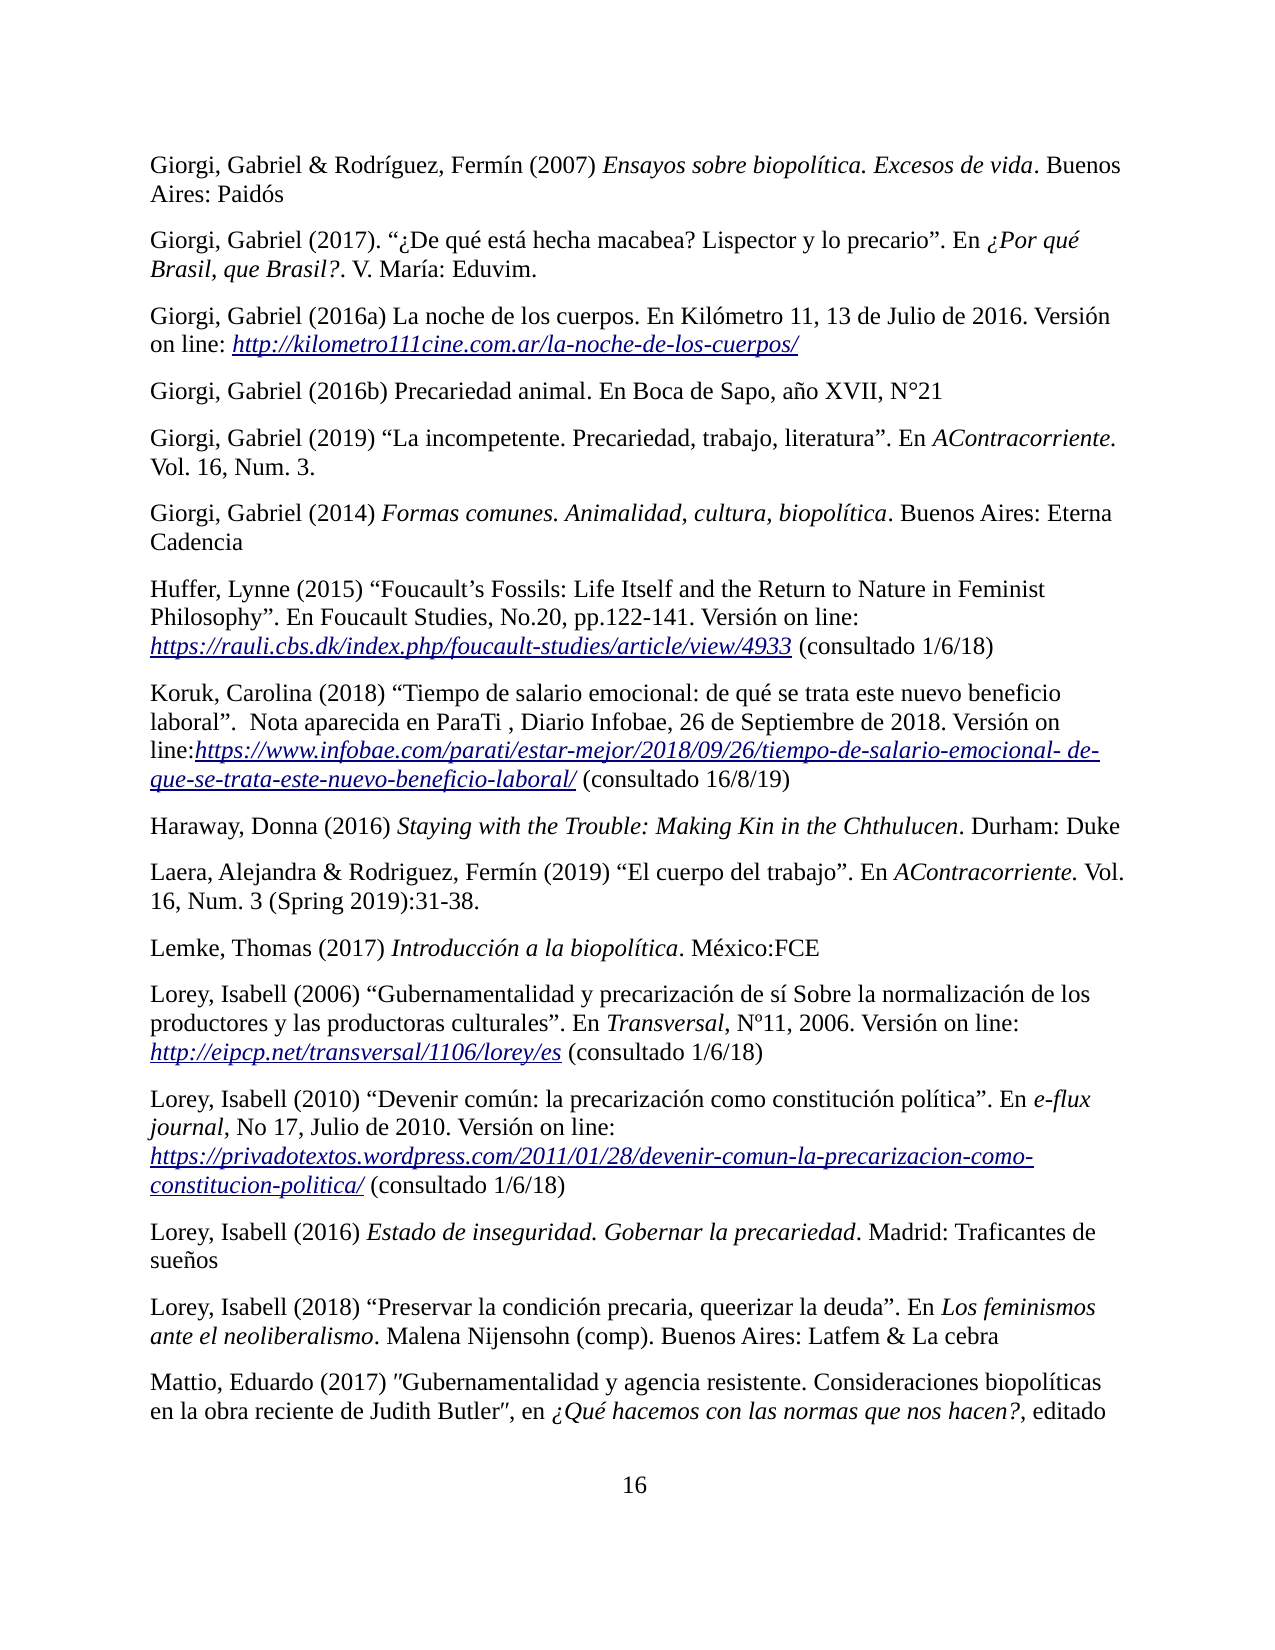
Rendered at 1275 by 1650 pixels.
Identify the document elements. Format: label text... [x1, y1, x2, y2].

text Lorey, Isabell (2006) “Gubernamentalidad y precarización de sí Sobre la normalización de los productores y las productoras culturales”. En Transversal, Nº11, 2006. Versión on line: http://eipcp.net/transversal/1106/lorey/es (consultado 1/6/18) [150, 979, 1125, 1066]
text Lorey, Isabell (2016) Estado de inseguridad. Gobernar la precariedad. Madrid: Traficantes de sueños [150, 1217, 1125, 1274]
text Lorey, Isabell (2018) “Preservar la condición precaria, queerizar la deuda”. En Los feminismos ante el neoliberalismo. Malena Nijensohn (comp). Buenos Aires: Latfem & La cebra [150, 1292, 1125, 1349]
text Mattio, Eduardo (2017) ʺGubernamentalidad y agencia resistente. Consideraciones biopolíticas en la obra reciente de Judith Butlerʺ, en ¿Qué hacemos con las normas que nos hacen?, editado [150, 1367, 1125, 1425]
text Huffer, Lynne (2015) “Foucault’s Fossils: Life Itself and the Return to Nature in Feminist Philosophy”. En Foucault Studies, No.20, pp.122-141. Versión on line: https://rauli.cbs.dk/index.php/foucault-studies/article/view/4933 (consultado 1/6/18) [150, 574, 1125, 660]
text Lorey, Isabell (2010) “Devenir común: la precarización como constitución política”. En e-flux journal, No 17, Julio de 2010. Versión on line: https://privadotextos.wordpress.com/2011/01/28/devenir-comun-la-precarizacion-como-constitucion-politica/ (consultado 1/6/18) [150, 1084, 1125, 1199]
text Lemke, Thomas (2017) Introducción a la biopolítica. México:FCE [150, 933, 1125, 962]
text Giorgi, Gabriel (2014) Formas comunes. Animalidad, cultura, biopolítica. Buenos Aires: Eterna Cadencia [150, 498, 1125, 556]
text Giorgi, Gabriel (2016a) La noche de los cuerpos. En Kilómetro 11, 13 de Julio de 2016. Versión on line: http://kilometro111cine.com.ar/la-noche-de-los-cuerpos/ [150, 301, 1125, 358]
text Giorgi, Gabriel (2019) “La incompetente. Precariedad, trabajo, literatura”. En AContracorriente. Vol. 16, Num. 3. [150, 423, 1125, 480]
text Laera, Alejandra & Rodriguez, Fermín (2019) “El cuerpo del trabajo”. En AContracorriente. Vol. 16, Num. 3 (Spring 2019):31-38. [150, 857, 1125, 915]
text Giorgi, Gabriel & Rodríguez, Fermín (2007) Ensayos sobre biopolítica. Excesos de vida. Buenos Aires: Paidós [150, 150, 1125, 207]
text Koruk, Carolina (2018) “Tiempo de salario emocional: de qué se trata este nuevo beneficio laboral”. Nota aparecida en ParaTi , Diario Infobae, 26 de Septiembre de 2018. Versión on line:https://www.infobae.com/parati/estar-mejor/2018/09/26/tiempo-de-salario-emocional- de-que-se-trata-este-nuevo-beneficio-laboral/ (consultado 16/8/19) [150, 678, 1125, 793]
text Haraway, Donna (2016) Staying with the Trouble: Making Kin in the Chthulucen. Durham: Duke [150, 811, 1125, 839]
text Giorgi, Gabriel (2017). “¿De qué está hecha macabea? Lispector y lo precario”. En ¿Por qué Brasil, que Brasil?. V. María: Eduvim. [150, 225, 1125, 283]
text Giorgi, Gabriel (2016b) Precariedad animal. En Boca de Sapo, año XVII, N°21 [150, 376, 1125, 405]
